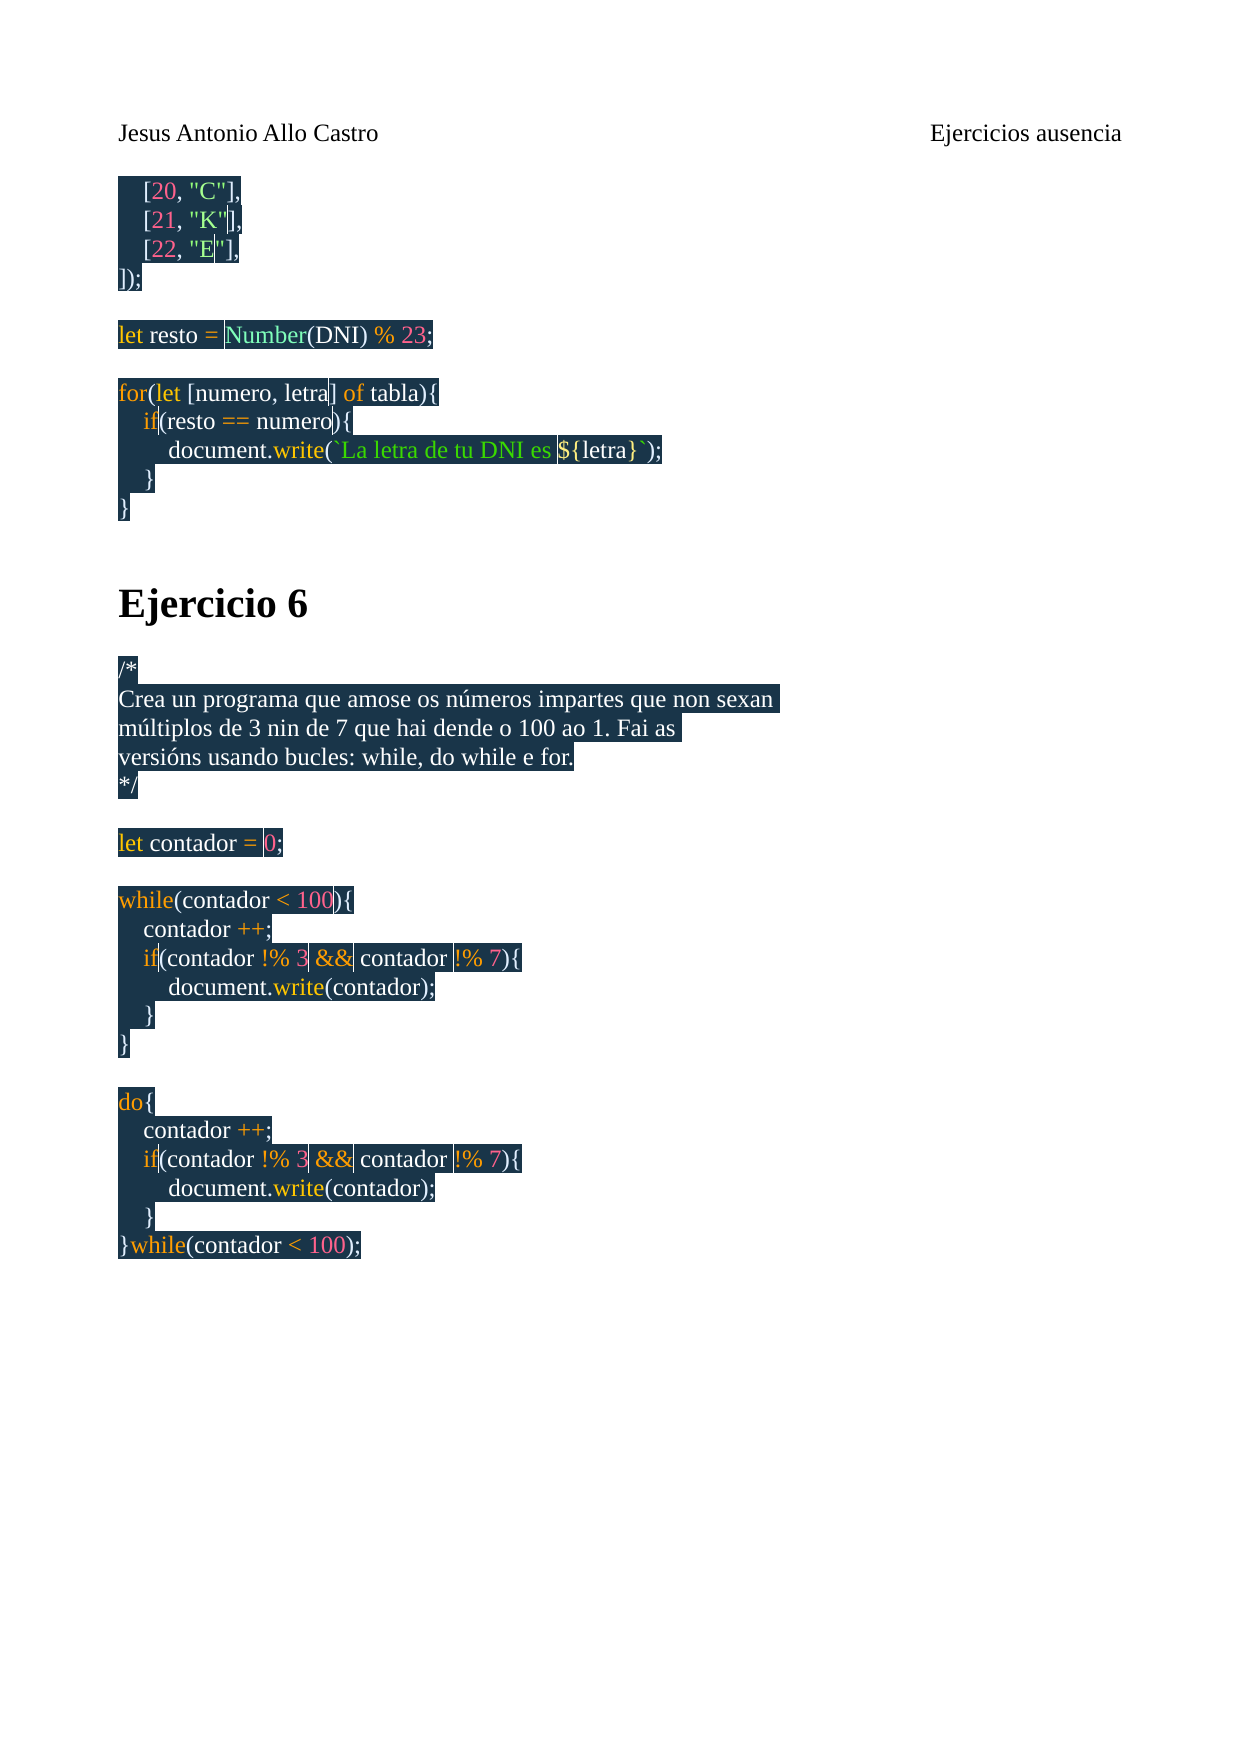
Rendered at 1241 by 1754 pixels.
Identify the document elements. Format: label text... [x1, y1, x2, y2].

text } [118, 1029, 1122, 1058]
text for(let [numero, letra] of tabla){ [118, 378, 1122, 406]
text document.write(contador); [118, 972, 1122, 1001]
text if(contador !% 3 && contador !% 7){ [118, 1144, 1122, 1173]
text document.write(`La letra de tu DNI es ${letra}`); [118, 435, 1122, 464]
text } [118, 464, 1122, 493]
text [20, "C"], [118, 176, 1122, 205]
text let resto = Number(DNI) % 23; [118, 320, 1122, 349]
text do{ [118, 1087, 1122, 1116]
text contador ++; [118, 914, 1122, 943]
text if(resto == numero){ [118, 406, 1122, 435]
text Crea un programa que amose os números impartes que non sexan [118, 684, 1122, 713]
text [21, "K"], [118, 205, 1122, 234]
text while(contador < 100){ [118, 886, 1122, 914]
text */ [118, 771, 1122, 799]
text [22, "E"], [118, 234, 1122, 263]
text } [118, 1001, 1122, 1029]
text Ejercicio 6 [118, 579, 1122, 627]
text /* [118, 656, 1122, 684]
text múltiplos de 3 nin de 7 que hai dende o 100 ao 1. Fai as [118, 713, 1122, 742]
text let contador = 0; [118, 828, 1122, 857]
text document.write(contador); [118, 1173, 1122, 1202]
text } [118, 1202, 1122, 1231]
text } [118, 493, 1122, 521]
text contador ++; [118, 1116, 1122, 1144]
text versións usando bucles: while, do while e for. [118, 742, 1122, 771]
text if(contador !% 3 && contador !% 7){ [118, 943, 1122, 972]
text }while(contador < 100); [118, 1231, 1122, 1259]
text ]); [118, 263, 1122, 291]
